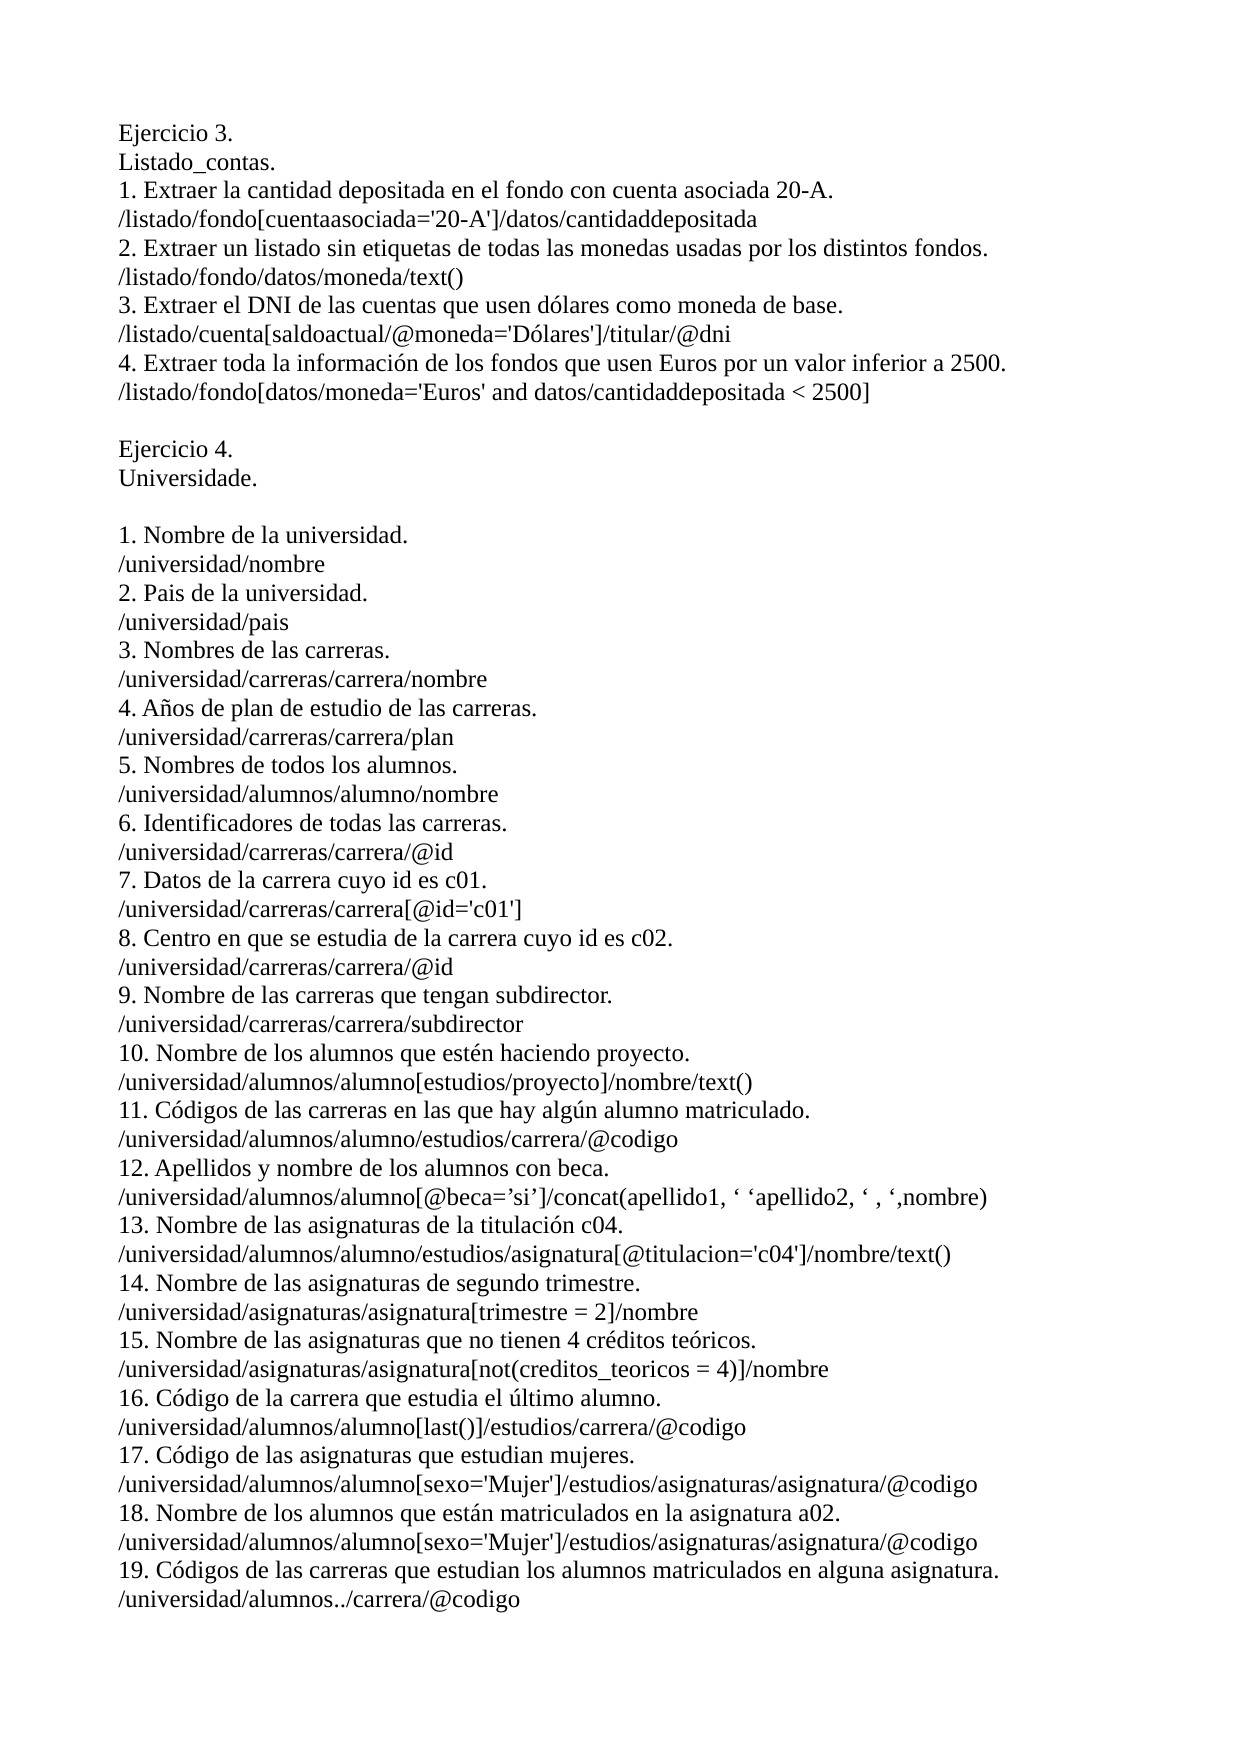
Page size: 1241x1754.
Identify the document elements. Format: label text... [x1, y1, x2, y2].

text 11. Códigos de las carreras en las que hay algún alumno matriculado. [118, 1096, 1122, 1124]
text /listado/fondo/datos/moneda/text() [118, 262, 1122, 291]
text /universidad/alumnos/alumno[sexo='Mujer']/estudios/asignaturas/asignatura/@codigo [118, 1527, 1122, 1556]
text 19. Códigos de las carreras que estudian los alumnos matriculados en alguna asignatura. [118, 1556, 1122, 1584]
text /universidad/nombre [118, 549, 1122, 578]
text 18. Nombre de los alumnos que están matriculados en la asignatura a02. [118, 1498, 1122, 1527]
text 1. Nombre de la universidad. [118, 521, 1122, 549]
text 8. Centro en que se estudia de la carrera cuyo id es c02. [118, 923, 1122, 952]
text Ejercicio 4. [118, 434, 1122, 463]
text Ejercicio 3. [118, 118, 1122, 147]
text 3. Nombres de las carreras. [118, 636, 1122, 664]
text 14. Nombre de las asignaturas de segundo trimestre. [118, 1268, 1122, 1297]
text 2. Pais de la universidad. [118, 578, 1122, 607]
text 1. Extraer la cantidad depositada en el fondo con cuenta asociada 20-A. [118, 176, 1122, 204]
text 5. Nombres de todos los alumnos. [118, 751, 1122, 779]
text 4. Años de plan de estudio de las carreras. [118, 693, 1122, 722]
text 17. Código de las asignaturas que estudian mujeres. [118, 1441, 1122, 1469]
text /listado/cuenta[saldoactual/@moneda='Dólares']/titular/@dni [118, 319, 1122, 348]
text /universidad/carreras/carrera/plan [118, 722, 1122, 751]
text 9. Nombre de las carreras que tengan subdirector. [118, 981, 1122, 1009]
text 10. Nombre de los alumnos que estén haciendo proyecto. [118, 1038, 1122, 1067]
text /universidad/alumnos../carrera/@codigo [118, 1584, 1122, 1613]
text Listado_contas. [118, 147, 1122, 176]
text /universidad/alumnos/alumno/estudios/asignatura[@titulacion='c04']/nombre/text() [118, 1239, 1122, 1268]
text 16. Código de la carrera que estudia el último alumno. [118, 1383, 1122, 1412]
text /universidad/alumnos/alumno[estudios/proyecto]/nombre/text() [118, 1067, 1122, 1096]
text 15. Nombre de las asignaturas que no tienen 4 créditos teóricos. [118, 1326, 1122, 1354]
text /universidad/pais [118, 607, 1122, 636]
text /universidad/alumnos/alumno[@beca=’si’]/concat(apellido1, ‘ ‘apellido2, ‘ , ‘,nombre) [118, 1182, 1122, 1211]
text /universidad/asignaturas/asignatura[not(creditos_teoricos = 4)]/nombre [118, 1354, 1122, 1383]
text Universidade. [118, 463, 1122, 492]
text 12. Apellidos y nombre de los alumnos con beca. [118, 1153, 1122, 1182]
text /universidad/carreras/carrera/subdirector [118, 1009, 1122, 1038]
text /universidad/carreras/carrera[@id='c01'] [118, 894, 1122, 923]
text /universidad/carreras/carrera/nombre [118, 664, 1122, 693]
text /listado/fondo[datos/moneda='Euros' and datos/cantidaddepositada < 2500] [118, 377, 1122, 406]
text 4. Extraer toda la información de los fondos que usen Euros por un valor inferior a 2500. [118, 348, 1122, 377]
text /universidad/asignaturas/asignatura[trimestre = 2]/nombre [118, 1297, 1122, 1326]
text /universidad/alumnos/alumno[last()]/estudios/carrera/@codigo [118, 1412, 1122, 1441]
text 13. Nombre de las asignaturas de la titulación c04. [118, 1211, 1122, 1239]
text 7. Datos de la carrera cuyo id es c01. [118, 866, 1122, 894]
text /universidad/carreras/carrera/@id [118, 952, 1122, 981]
text /universidad/alumnos/alumno[sexo='Mujer']/estudios/asignaturas/asignatura/@codigo [118, 1469, 1122, 1498]
text /universidad/carreras/carrera/@id [118, 837, 1122, 866]
text /universidad/alumnos/alumno/estudios/carrera/@codigo [118, 1124, 1122, 1153]
text /universidad/alumnos/alumno/nombre [118, 779, 1122, 808]
text /listado/fondo[cuentaasociada='20-A']/datos/cantidaddepositada [118, 204, 1122, 233]
text 3. Extraer el DNI de las cuentas que usen dólares como moneda de base. [118, 291, 1122, 319]
text 6. Identificadores de todas las carreras. [118, 808, 1122, 837]
text 2. Extraer un listado sin etiquetas de todas las monedas usadas por los distintos fondos. [118, 233, 1122, 262]
